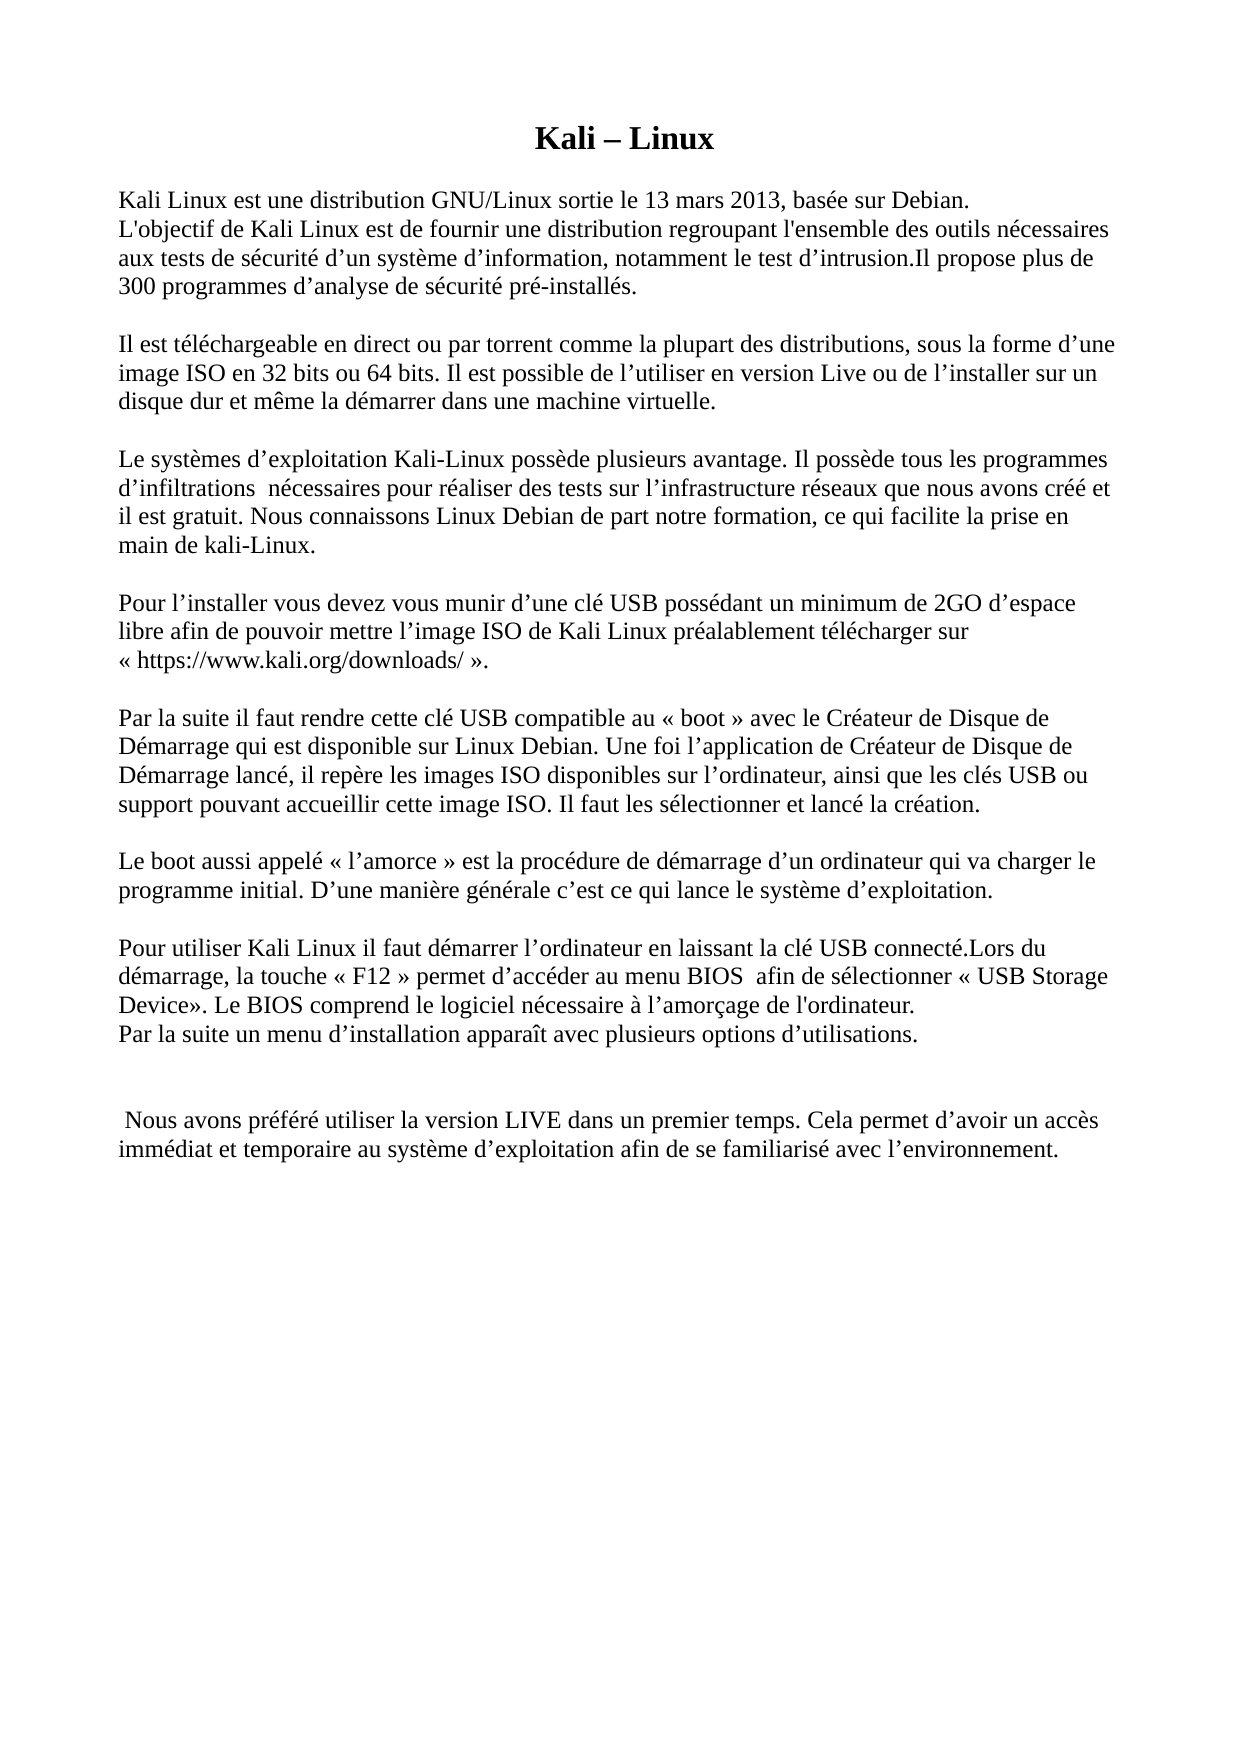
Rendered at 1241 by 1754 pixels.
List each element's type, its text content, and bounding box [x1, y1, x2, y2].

text Kali – Linux [118, 118, 1122, 156]
text Pour utiliser Kali Linux il faut démarrer l’ordinateur en laissant la clé USB connecté.Lors du démarrage, la touche « F12 » permet d’accéder au menu BIOS afin de sélectionner « USB Storage Device». Le BIOS comprend le logiciel nécessaire à l’amorçage de l'ordinateur. [118, 933, 1122, 1019]
text Kali Linux est une distribution GNU/Linux sortie le 13 mars 2013, basée sur Debian. [118, 185, 1122, 214]
text Nous avons préféré utiliser la version LIVE dans un premier temps. Cela permet d’avoir un accès immédiat et temporaire au système d’exploitation afin de se familiarisé avec l’environnement. [118, 1105, 1122, 1163]
text Par la suite il faut rendre cette clé USB compatible au « boot » avec le Créateur de Disque de Démarrage qui est disponible sur Linux Debian. Une foi l’application de Créateur de Disque de Démarrage lancé, il repère les images ISO disponibles sur l’ordinateur, ainsi que les clés USB ou support pouvant accueillir cette image ISO. Il faut les sélectionner et lancé la création. [118, 703, 1122, 818]
text Il est téléchargeable en direct ou par torrent comme la plupart des distributions, sous la forme d’une image ISO en 32 bits ou 64 bits. Il est possible de l’utiliser en version Live ou de l’installer sur un disque dur et même la démarrer dans une machine virtuelle. [118, 329, 1122, 415]
text L'objectif de Kali Linux est de fournir une distribution regroupant l'ensemble des outils nécessaires aux tests de sécurité d’un système d’information, notamment le test d’intrusion.Il propose plus de 300 programmes d’analyse de sécurité pré-installés. [118, 214, 1122, 300]
text Pour l’installer vous devez vous munir d’une clé USB possédant un minimum de 2GO d’espace libre afin de pouvoir mettre l’image ISO de Kali Linux préalablement télécharger sur « https://www.kali.org/downloads/ ». [118, 588, 1122, 674]
text Par la suite un menu d’installation apparaît avec plusieurs options d’utilisations. [118, 1019, 1122, 1048]
text Le boot aussi appelé « l’amorce » est la procédure de démarrage d’un ordinateur qui va charger le programme initial. D’une manière générale c’est ce qui lance le système d’exploitation. [118, 846, 1122, 904]
text Le systèmes d’exploitation Kali-Linux possède plusieurs avantage. Il possède tous les programmes d’infiltrations nécessaires pour réaliser des tests sur l’infrastructure réseaux que nous avons créé et il est gratuit. Nous connaissons Linux Debian de part notre formation, ce qui facilite la prise en main de kali-Linux. [118, 444, 1122, 559]
